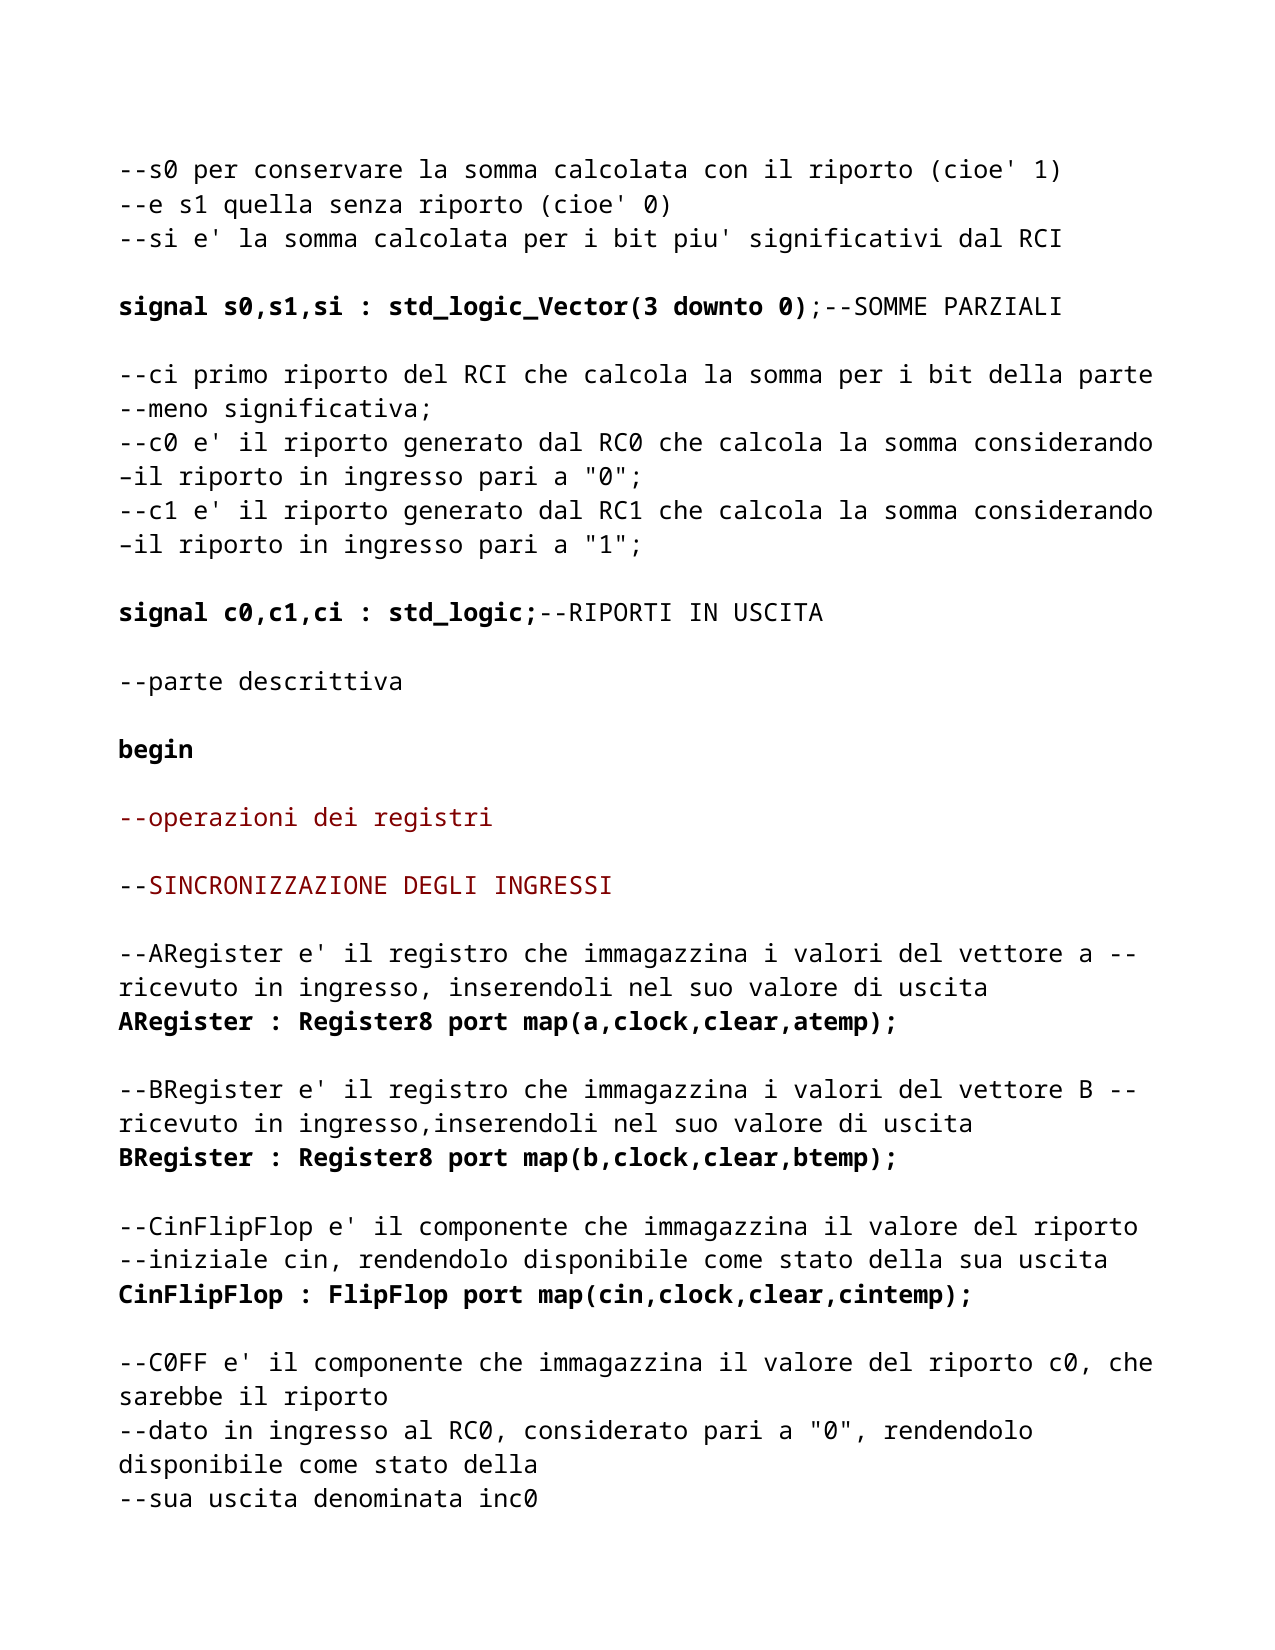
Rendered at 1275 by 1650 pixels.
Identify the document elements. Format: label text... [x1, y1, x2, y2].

text --dato in ingresso al RC0, considerato pari a "0", rendendolo disponibile come stato della [118, 1412, 1157, 1481]
text --s0 per conservare la somma calcolata con il riporto (cioe' 1) [118, 152, 1157, 186]
text --c1 e' il riporto generato dal RC1 che calcola la somma considerando –il riporto in ingresso pari a "1"; [118, 493, 1157, 561]
text --e s1 quella senza riporto (cioe' 0) [118, 186, 1157, 220]
text --ARegister e' il registro che immagazzina i valori del vettore a --ricevuto in ingresso, inserendoli nel suo valore di uscita [118, 936, 1157, 1004]
text begin [118, 731, 1157, 765]
text --sua uscita denominata inc0 [118, 1481, 1157, 1515]
text --meno significativa; [118, 391, 1157, 425]
text --C0FF e' il componente che immagazzina il valore del riporto c0, che sarebbe il riporto [118, 1344, 1157, 1412]
text --ci primo riporto del RCI che calcola la somma per i bit della parte [118, 357, 1157, 391]
text --parte descrittiva [118, 663, 1157, 697]
text signal c0,c1,ci : std_logic;--RIPORTI IN USCITA [118, 595, 1157, 629]
text --CinFlipFlop e' il componente che immagazzina il valore del riporto --iniziale cin, rendendolo disponibile come stato della sua uscita [118, 1208, 1157, 1276]
text --operazioni dei registri [118, 799, 1157, 833]
text BRegister : Register8 port map(b,clock,clear,btemp); [118, 1140, 1157, 1174]
text --SINCRONIZZAZIONE DEGLI INGRESSI [118, 867, 1157, 902]
text --si e' la somma calcolata per i bit piu' significativi dal RCI [118, 220, 1157, 254]
text --BRegister e' il registro che immagazzina i valori del vettore B --ricevuto in ingresso,inserendoli nel suo valore di uscita [118, 1072, 1157, 1140]
text --c0 e' il riporto generato dal RC0 che calcola la somma considerando –il riporto in ingresso pari a "0"; [118, 425, 1157, 493]
text ARegister : Register8 port map(a,clock,clear,atemp); [118, 1004, 1157, 1038]
text signal s0,s1,si : std_logic_Vector(3 downto 0);--SOMME PARZIALI [118, 288, 1157, 322]
text CinFlipFlop : FlipFlop port map(cin,clock,clear,cintemp); [118, 1276, 1157, 1310]
